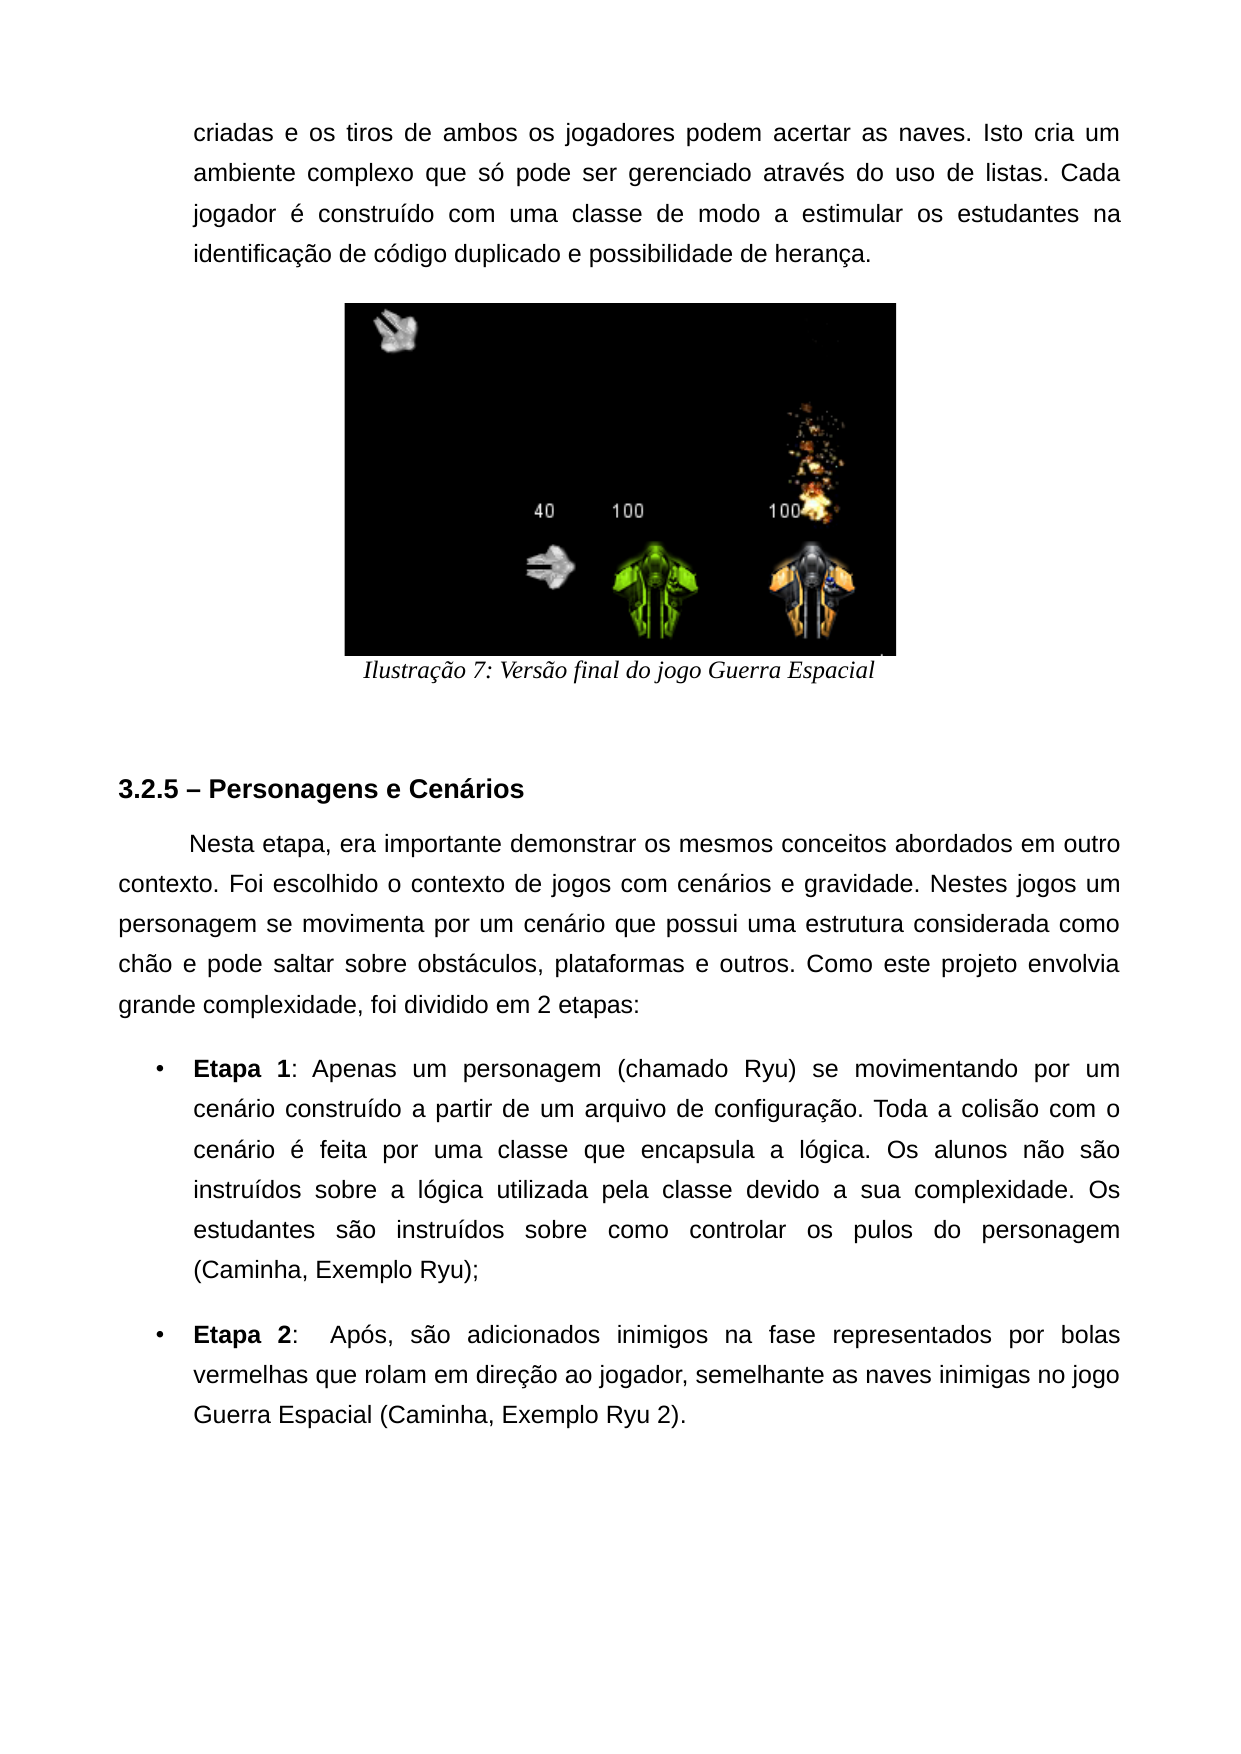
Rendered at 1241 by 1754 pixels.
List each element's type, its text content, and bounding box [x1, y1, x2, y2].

text Ilustração 7: Versão final do jogo Guerra Espacial [344, 656, 896, 684]
list Etapa 2: Após, são adicionados inimigos na fase representados por bolas vermelhas que rolam em direção ao jogador, semelhante as naves inimigas no jogo Guerra Espacial (Caminha, Exemplo Ryu 2). [156, 1319, 1122, 1429]
text Nesta etapa, era importante demonstrar os mesmos conceitos abordados em outro contexto. Foi escolhido o contexto de jogos com cenários e gravidade. Nestes jogos um personagem se movimenta por um cenário que possui uma estrutura considerada como chão e pode saltar sobre obstáculos, plataformas e outros. Como este projeto envolvia grande complexidade, foi dividido em 2 etapas: [118, 829, 1122, 1018]
subtitle 3.2.5 – Personagens e Cenários [118, 773, 1122, 804]
list criadas e os tiros de ambos os jogadores podem acertar as naves. Isto cria um ambiente complexo que só pode ser gerenciado através do uso de listas. Cada jogador é construído com uma classe de modo a estimular os estudantes na identificação de código duplicado e possibilidade de herança. [156, 118, 1122, 267]
picture [344, 303, 897, 656]
list Etapa 1: Apenas um personagem (chamado Ryu) se movimentando por um cenário construído a partir de um arquivo de configuração. Toda a colisão com o cenário é feita por uma classe que encapsula a lógica. Os alunos não são instruídos sobre a lógica utilizada pela classe devido a sua complexidade. Os estudantes são instruídos sobre como controlar os pulos do personagem (Caminha, Exemplo Ryu); [156, 1054, 1122, 1284]
